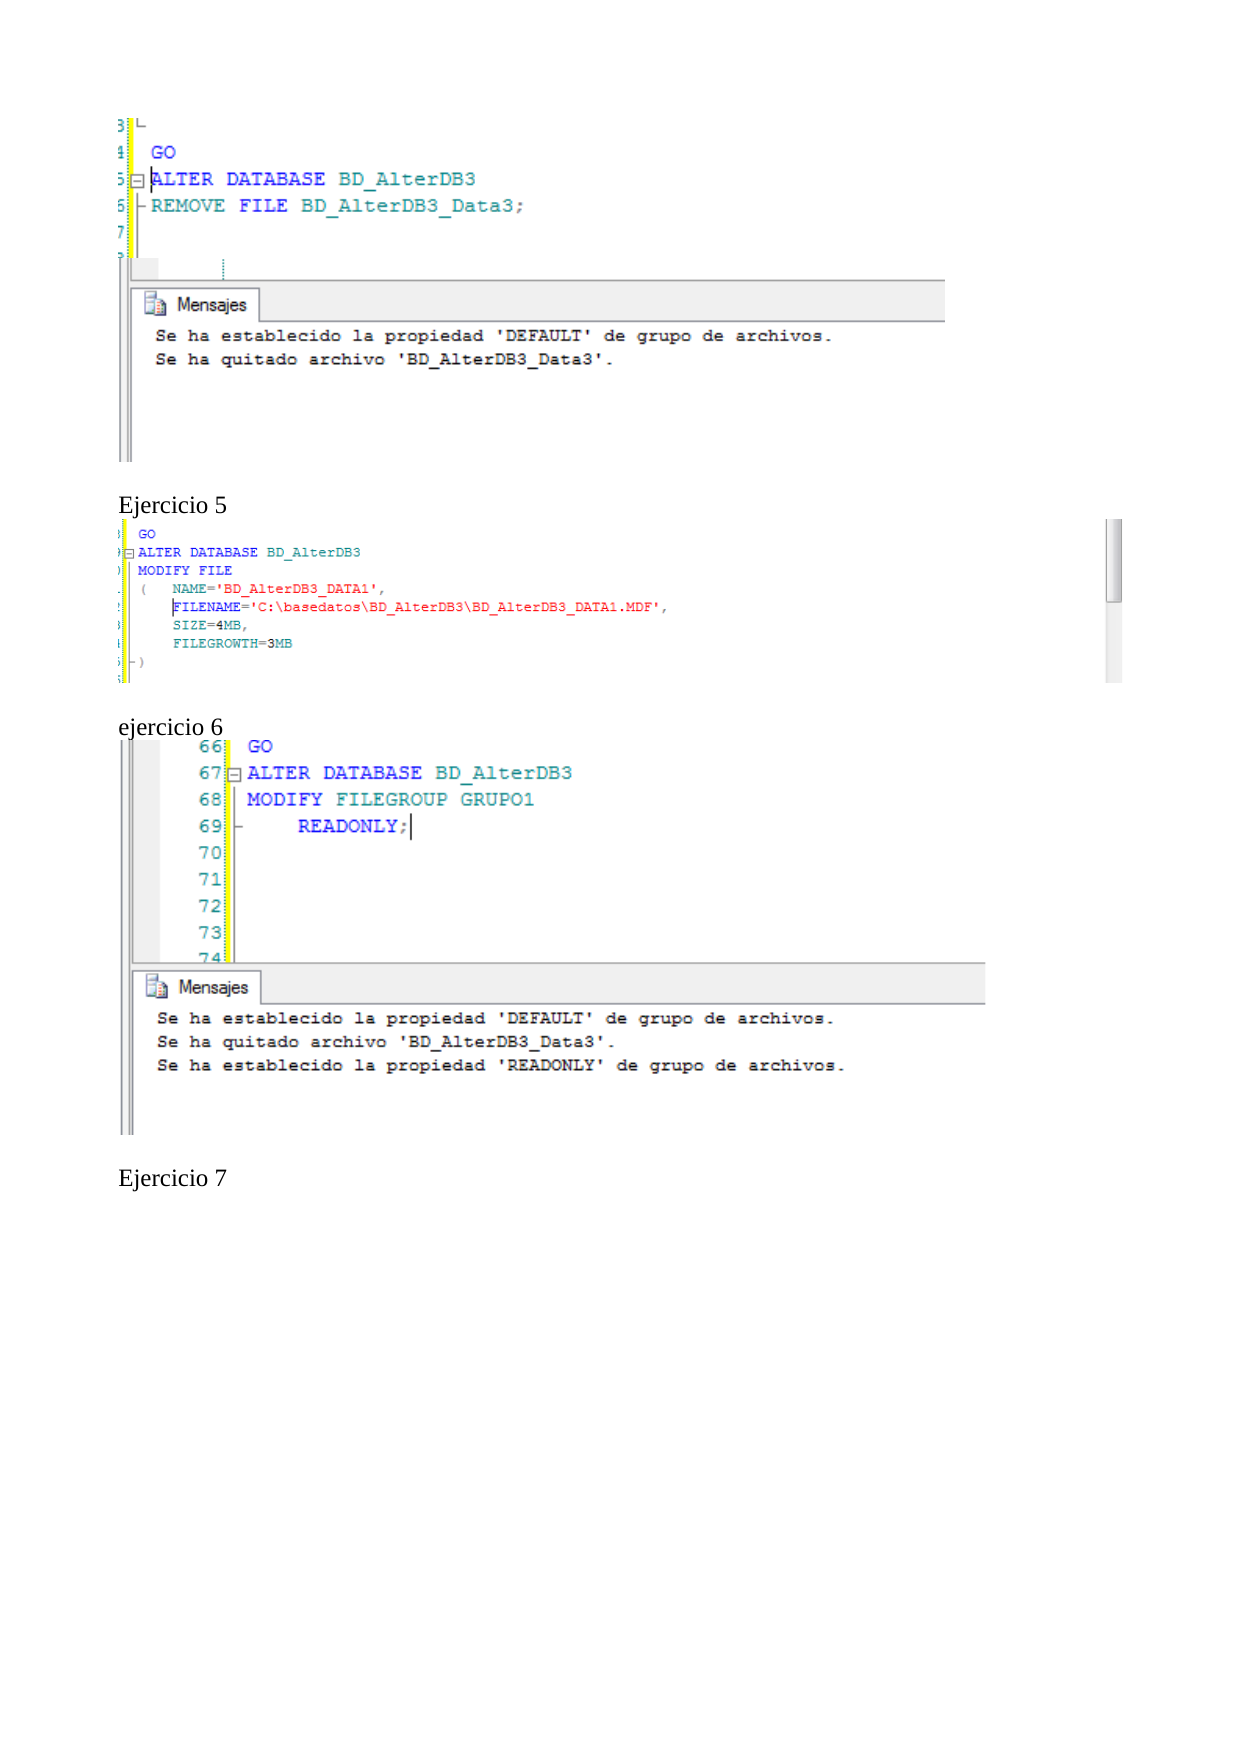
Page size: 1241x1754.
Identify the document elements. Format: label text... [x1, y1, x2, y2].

picture [118, 118, 945, 462]
picture [118, 519, 1123, 683]
text Ejercicio 7 [118, 1163, 1122, 1192]
text Ejercicio 5 [118, 491, 1122, 519]
text ejercicio 6 [118, 712, 1122, 740]
picture [118, 740, 986, 1135]
